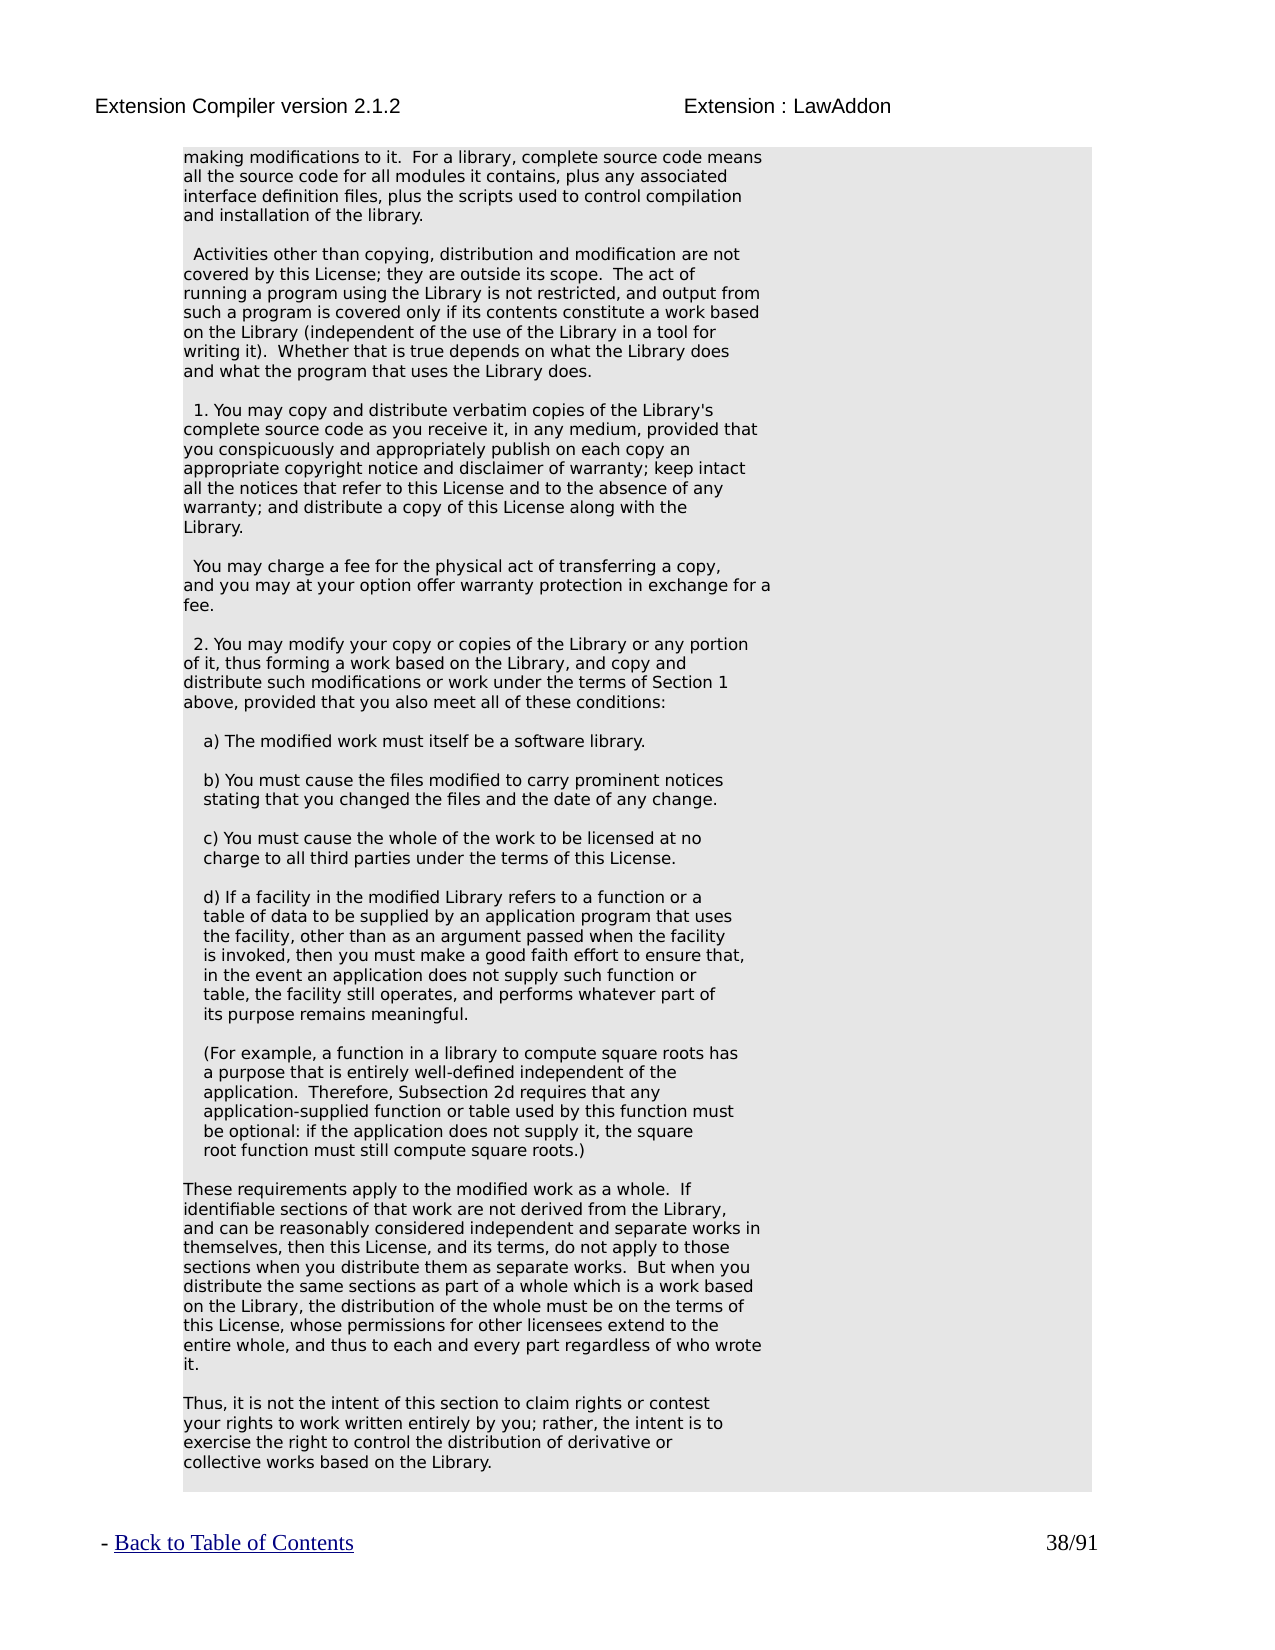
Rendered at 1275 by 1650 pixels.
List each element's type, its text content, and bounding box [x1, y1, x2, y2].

text These requirements apply to the modified work as a whole. If [183, 1180, 1092, 1199]
text You may charge a fee for the physical act of transferring a copy, [183, 557, 1092, 576]
text on the Library, the distribution of the whole must be on the terms of [183, 1297, 1092, 1316]
text b) You must cause the files modified to carry prominent notices [183, 771, 1092, 790]
text entire whole, and thus to each and every part regardless of who wrote [183, 1336, 1092, 1355]
text and you may at your option offer warranty protection in exchange for a [183, 576, 1092, 596]
text fee. [183, 596, 1092, 615]
text distribute the same sections as part of a whole which is a work based [183, 1277, 1092, 1297]
text table of data to be supplied by an application program that uses [183, 907, 1092, 927]
text your rights to work written entirely by you; rather, the intent is to [183, 1414, 1092, 1433]
text all the notices that refer to this License and to the absence of any [183, 479, 1092, 498]
text covered by this License; they are outside its scope. The act of [183, 264, 1092, 284]
text sections when you distribute them as separate works. But when you [183, 1258, 1092, 1277]
text such a program is covered only if its contents constitute a work based [183, 303, 1092, 323]
text distribute such modifications or work under the terms of Section 1 [183, 673, 1092, 693]
text is invoked, then you must make a good faith effort to ensure that, [183, 946, 1092, 966]
text complete source code as you receive it, in any medium, provided that [183, 420, 1092, 440]
text you conspicuously and appropriately publish on each copy an [183, 440, 1092, 459]
text Library. [183, 518, 1092, 537]
text application. Therefore, Subsection 2d requires that any [183, 1082, 1092, 1102]
text the facility, other than as an argument passed when the facility [183, 927, 1092, 946]
text table, the facility still operates, and performs whatever part of [183, 985, 1092, 1004]
text 1. You may copy and distribute verbatim copies of the Library's [183, 401, 1092, 420]
text above, provided that you also meet all of these conditions: [183, 693, 1092, 712]
text (For example, a function in a library to compute square roots has [183, 1043, 1092, 1063]
text all the source code for all modules it contains, plus any associated [183, 167, 1092, 186]
text its purpose remains meaningful. [183, 1004, 1092, 1024]
text running a program using the Library is not restricted, and output from [183, 284, 1092, 303]
text and can be reasonably considered independent and separate works in [183, 1219, 1092, 1238]
text stating that you changed the files and the date of any change. [183, 790, 1092, 810]
text appropriate copyright notice and disclaimer of warranty; keep intact [183, 459, 1092, 479]
text 2. You may modify your copy or copies of the Library or any portion [183, 634, 1092, 654]
text collective works based on the Library. [183, 1453, 1092, 1472]
text exercise the right to control the distribution of derivative or [183, 1433, 1092, 1453]
text charge to all third parties under the terms of this License. [183, 849, 1092, 868]
text c) You must cause the whole of the work to be licensed at no [183, 829, 1092, 849]
text making modifications to it. For a library, complete source code means [183, 147, 1092, 167]
text a purpose that is entirely well-defined independent of the [183, 1063, 1092, 1082]
text it. [183, 1355, 1092, 1375]
text d) If a facility in the modified Library refers to a function or a [183, 888, 1092, 907]
text and installation of the library. [183, 206, 1092, 225]
text warranty; and distribute a copy of this License along with the [183, 498, 1092, 518]
text application-supplied function or table used by this function must [183, 1102, 1092, 1121]
text themselves, then this License, and its terms, do not apply to those [183, 1238, 1092, 1258]
text on the Library (independent of the use of the Library in a tool for [183, 323, 1092, 342]
text identifiable sections of that work are not derived from the Library, [183, 1199, 1092, 1219]
text this License, whose permissions for other licensees extend to the [183, 1316, 1092, 1336]
text interface definition files, plus the scripts used to control compilation [183, 186, 1092, 206]
text and what the program that uses the Library does. [183, 362, 1092, 381]
text of it, thus forming a work based on the Library, and copy and [183, 654, 1092, 673]
text writing it). Whether that is true depends on what the Library does [183, 342, 1092, 362]
text root function must still compute square roots.) [183, 1141, 1092, 1160]
text a) The modified work must itself be a software library. [183, 732, 1092, 751]
text be optional: if the application does not supply it, the square [183, 1121, 1092, 1141]
text Activities other than copying, distribution and modification are not [183, 245, 1092, 264]
text Thus, it is not the intent of this section to claim rights or contest [183, 1394, 1092, 1414]
text in the event an application does not supply such function or [183, 966, 1092, 985]
